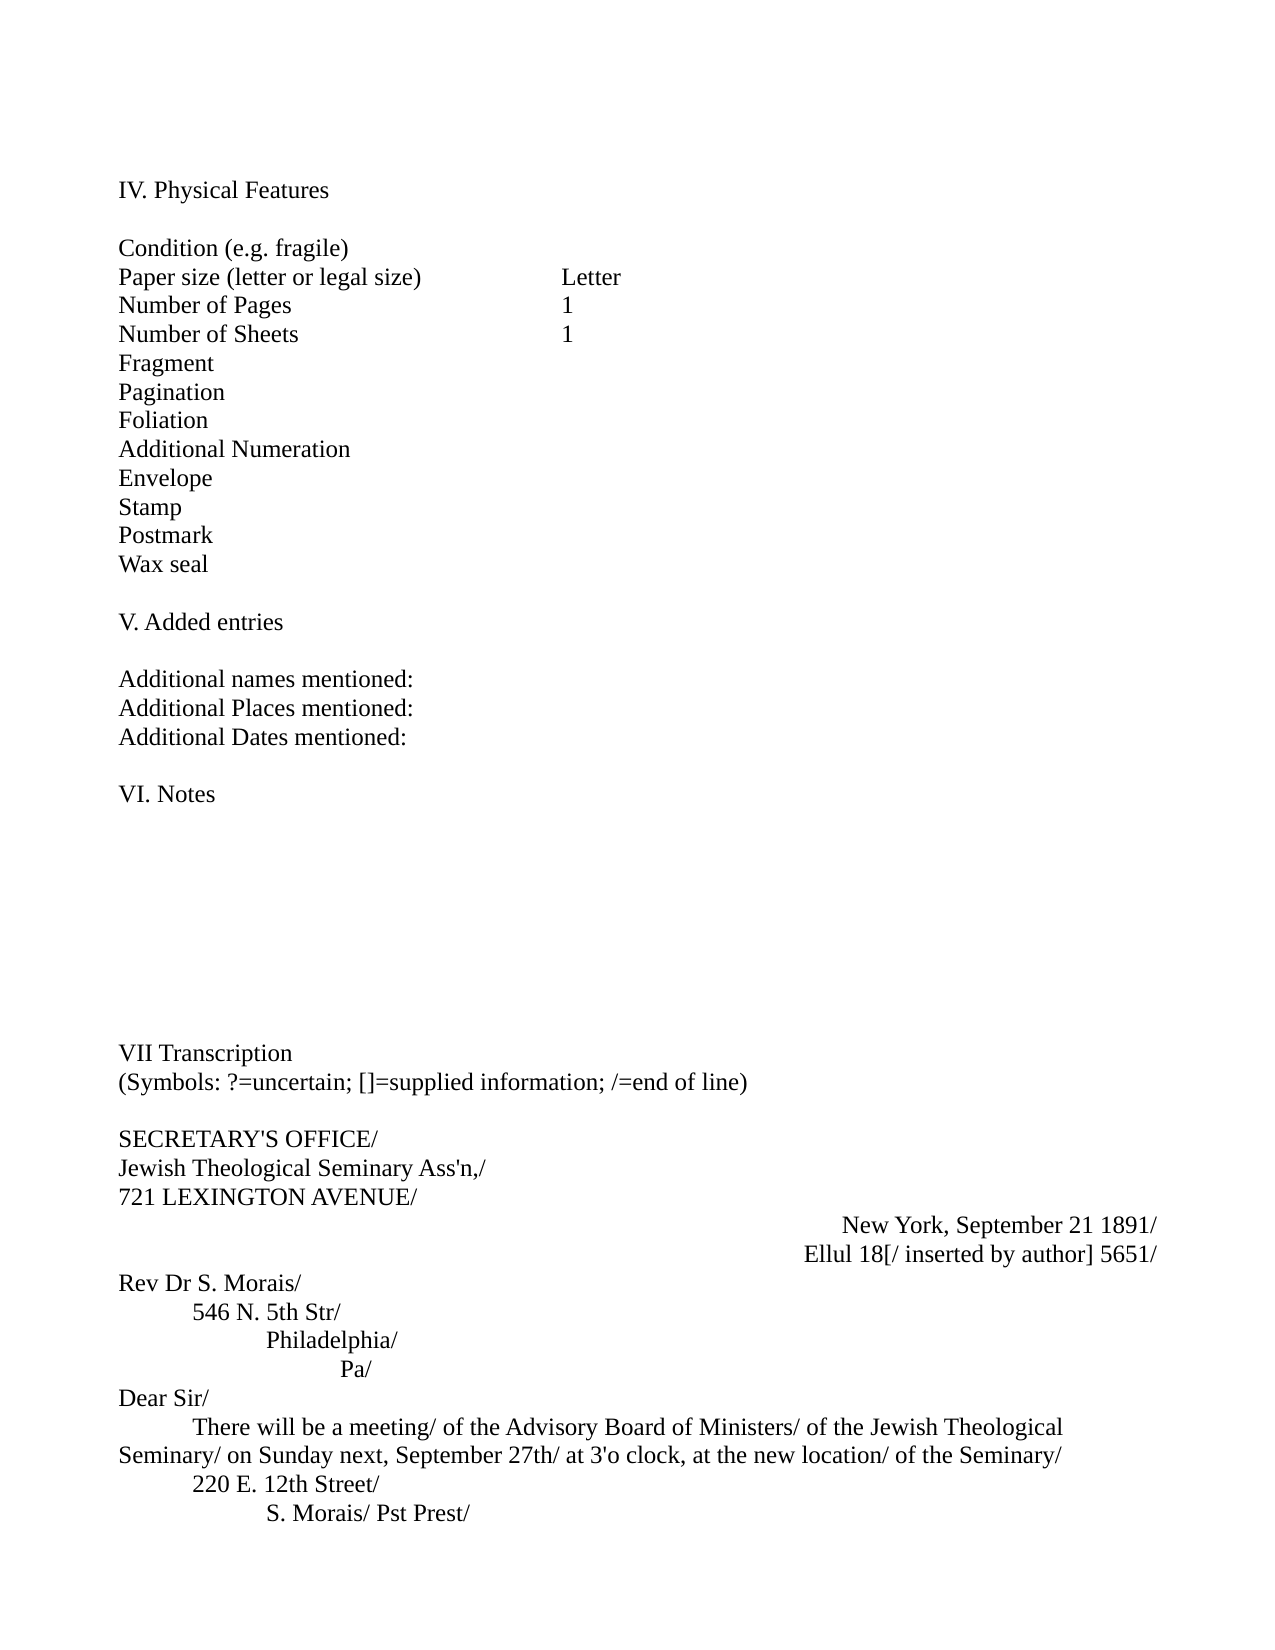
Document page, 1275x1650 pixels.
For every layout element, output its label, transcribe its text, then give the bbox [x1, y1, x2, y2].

text Philadelphia/ [118, 1326, 1157, 1354]
text V. Added entries [118, 607, 1157, 636]
text IV. Physical Features [118, 176, 1157, 204]
text Postma rk [118, 521, 1157, 549]
text (Symbols: ?=uncertain; []=supplied information; /=end of line) [118, 1067, 1157, 1096]
text SECRETARY'S OFFICE/ [118, 1124, 1157, 1153]
text Additional Places mentioned: [118, 693, 1157, 722]
text Pagination [118, 377, 1157, 406]
text Paper size (letter or legal size) Letter [118, 262, 1157, 291]
text New York, September 21 1891/ [118, 1211, 1157, 1239]
text Pa/ [118, 1354, 1157, 1383]
text Fragment [118, 348, 1157, 377]
text Stamp [118, 492, 1157, 521]
text Jewish Theological Seminary Ass'n,/ [118, 1153, 1157, 1182]
text Number of Sheets 1 [118, 319, 1157, 348]
text Foliation [118, 406, 1157, 434]
text 220 E. 12th Street/ [118, 1469, 1157, 1498]
text S. Morais/ Pst Prest/ [118, 1498, 1157, 1527]
text Rev Dr S. Morais/ [118, 1268, 1157, 1297]
text VII Transcription [118, 1038, 1157, 1067]
text VI. Notes [118, 779, 1157, 808]
text Wax seal [118, 549, 1157, 578]
text Envelope [118, 463, 1157, 492]
text 721 LEXINGTON AVENUE/ [118, 1182, 1157, 1211]
text Ellul 18[/ inserted by author] 5651/ [118, 1239, 1157, 1268]
text Number of Pages 1 [118, 291, 1157, 319]
text There will be a meeting/ of the Advisory Board of Ministers/ of the Jewish Theological Seminary/ on Sunday next, September 27th/ at 3'o clock, at the new location/ of the Seminary/ [118, 1412, 1157, 1469]
text Additional names mentioned: [118, 664, 1157, 693]
text Additional Dates mentioned: [118, 722, 1157, 751]
text 546 N. 5th Str/ [118, 1297, 1157, 1326]
text Dear Sir/ [118, 1383, 1157, 1412]
text Additional Numeration [118, 434, 1157, 463]
text Condition (e.g. fragile) [118, 233, 1157, 262]
